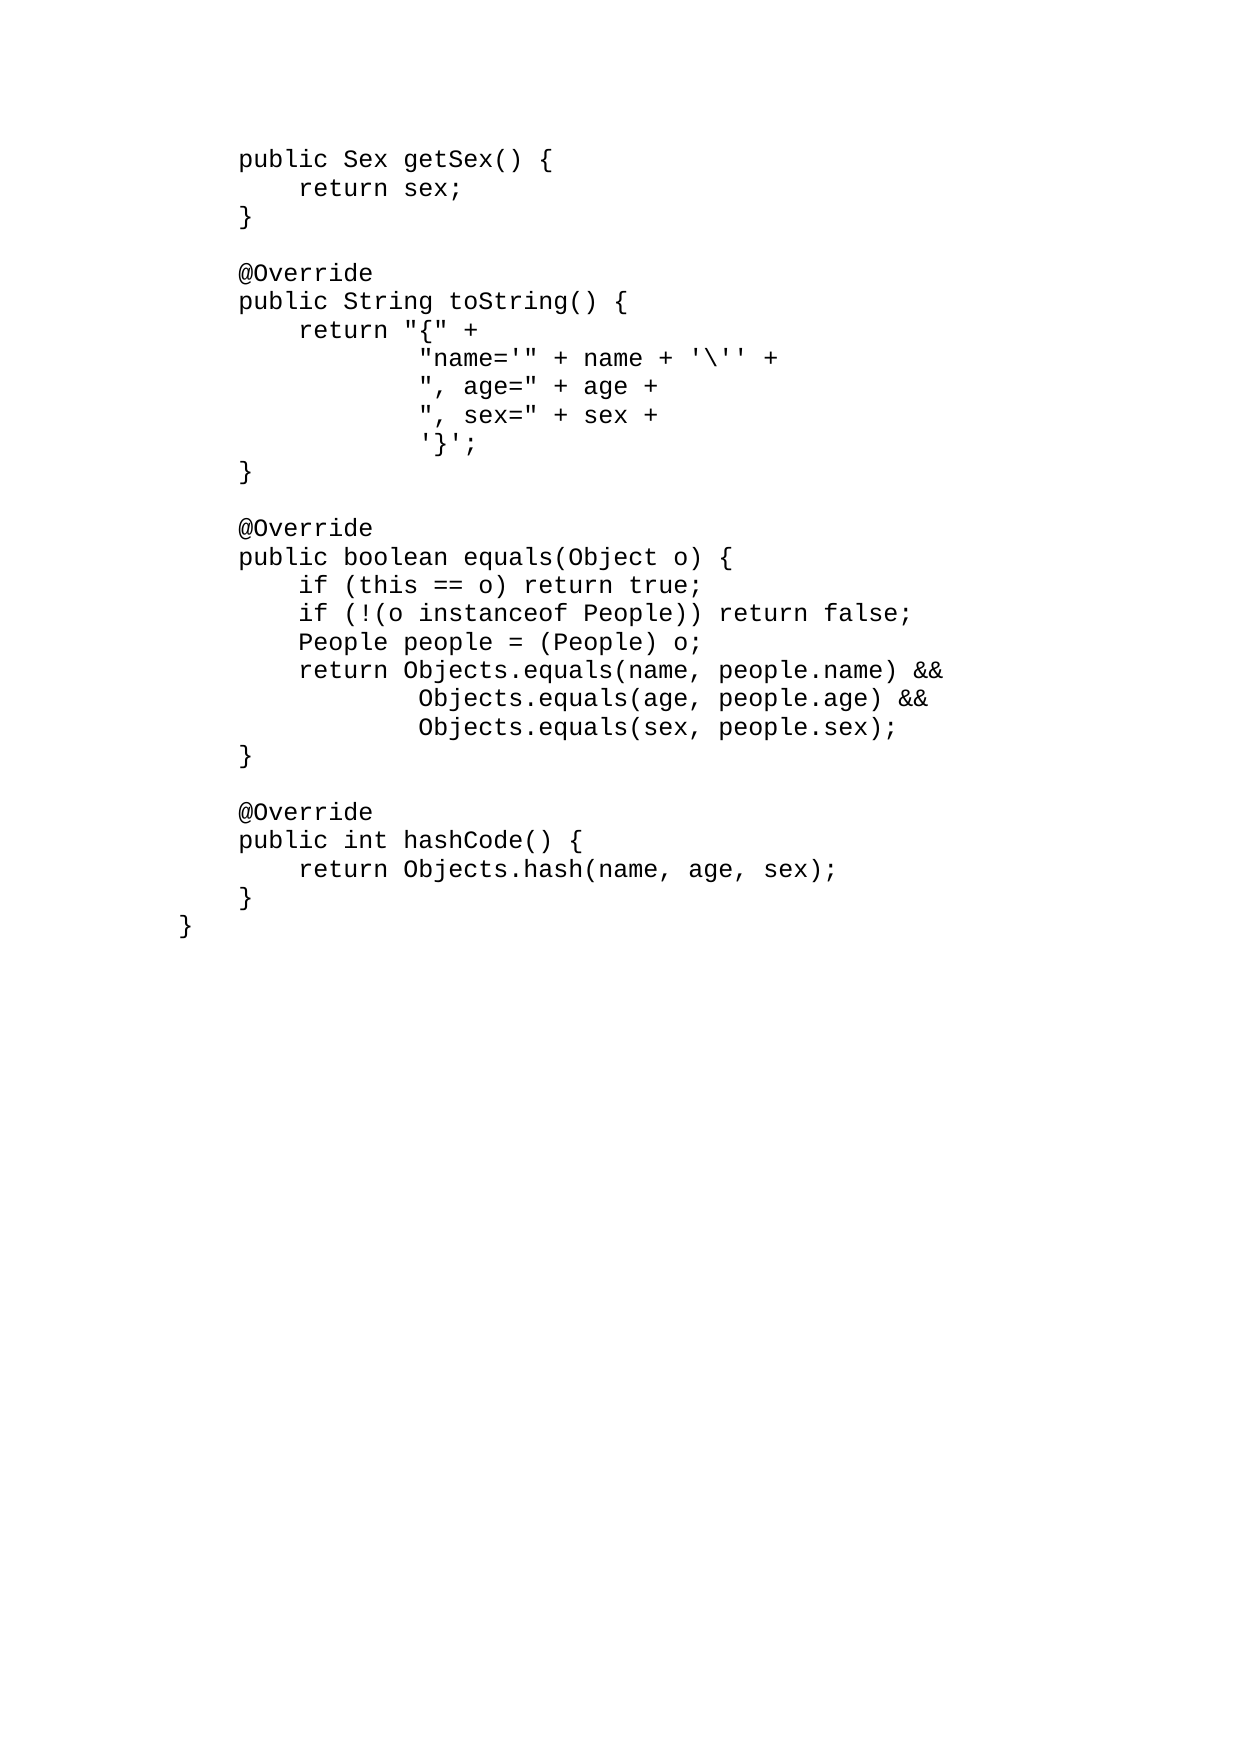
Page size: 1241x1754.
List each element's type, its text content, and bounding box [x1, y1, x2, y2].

text return Objects.hash(name, age, sex); [118, 856, 1122, 885]
text '}'; [118, 431, 1122, 459]
text @Override [118, 261, 1122, 289]
text return "{" + [118, 317, 1122, 346]
text if (this == o) return true; [118, 573, 1122, 601]
text "name='" + name + '\'' + [118, 346, 1122, 374]
text public String toString() { [118, 289, 1122, 317]
text People people = (People) o; [118, 629, 1122, 658]
text @Override [118, 516, 1122, 544]
text } [118, 885, 1122, 913]
text } [118, 743, 1122, 771]
text public Sex getSex() { [118, 147, 1122, 175]
text } [118, 913, 1122, 941]
text } [118, 203, 1122, 232]
text return Objects.equals(name, people.name) && [118, 658, 1122, 686]
text Objects.equals(age, people.age) && [118, 686, 1122, 714]
text if (!(o instanceof People)) return false; [118, 601, 1122, 629]
text return sex; [118, 175, 1122, 203]
text Objects.equals(sex, people.sex); [118, 714, 1122, 743]
text ", age=" + age + [118, 374, 1122, 402]
text } [118, 459, 1122, 487]
text public boolean equals(Object o) { [118, 544, 1122, 573]
text @Override [118, 800, 1122, 828]
text public int hashCode() { [118, 828, 1122, 856]
text ", sex=" + sex + [118, 402, 1122, 431]
